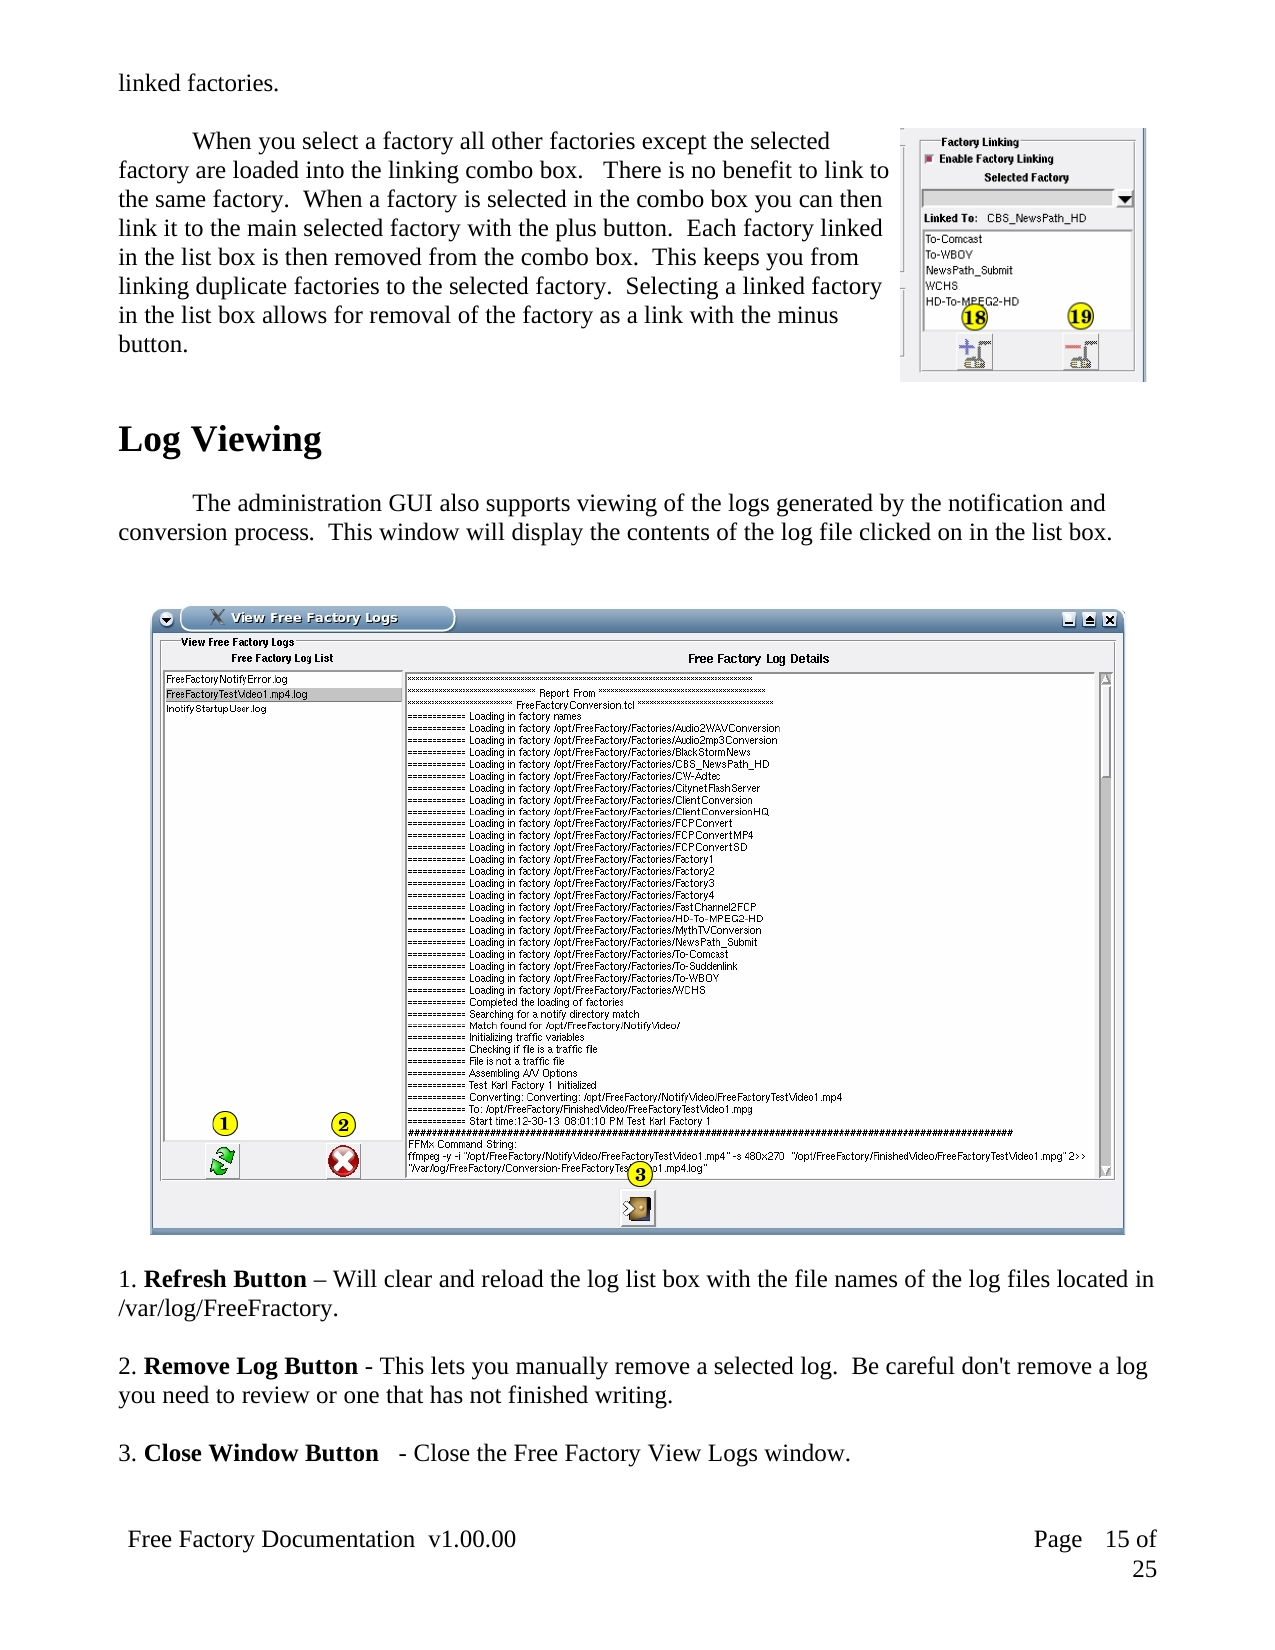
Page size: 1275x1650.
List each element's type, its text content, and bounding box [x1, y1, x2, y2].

text 1. Refresh Button – Will clear and reload the log list box with the file names of the log files located in /var/log/FreeFractory. [118, 1263, 1157, 1322]
text linked factories. [118, 67, 1157, 97]
text 3. Close Window Button - Close the Free Factory View Logs window. [118, 1438, 1157, 1467]
text When you select a factory all other factories except the selected factory are loaded into the linking combo box. There is no benefit to link to the same factory. When a factory is selected in the combo box you can then link it to the main selected factory with the plus button. Each factory linked in the list box is then removed from the combo box. This keeps you from linking duplicate factories to the selected factory. Selecting a linked factory in the list box allows for removal of the factory as a link with the minus button. [118, 126, 1157, 358]
text 2. Remove Log Button - This lets you manually remove a selected log. Be careful don't remove a log you need to review or one that has not finished writing. [118, 1351, 1157, 1409]
text The administration GUI also supports viewing of the logs generated by the notification and conversion process. This window will display the contents of the log file clicked on in the list box. [118, 488, 1157, 546]
picture [150, 604, 1125, 1235]
text Log Viewing [118, 416, 1157, 459]
